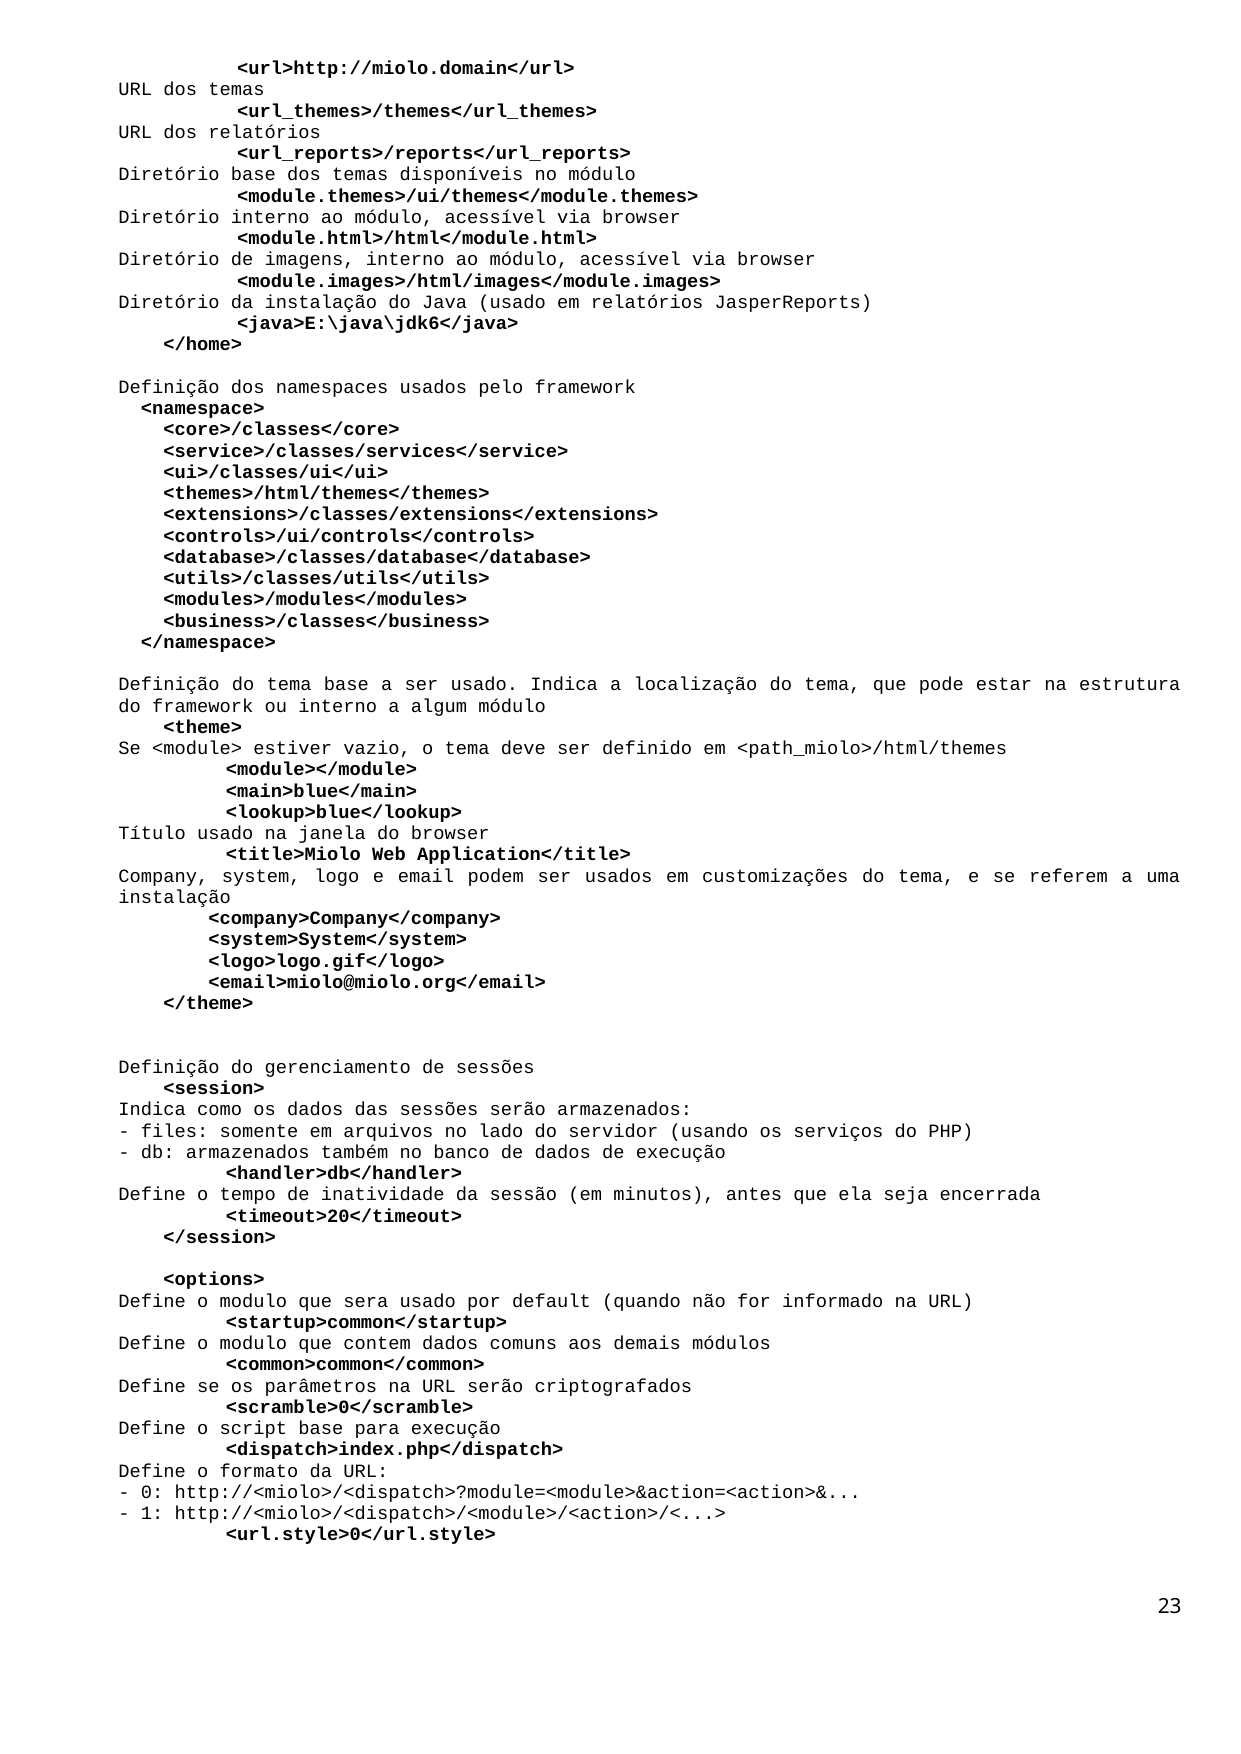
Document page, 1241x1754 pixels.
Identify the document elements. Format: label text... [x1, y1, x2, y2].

text <module></module> [118, 760, 1181, 782]
text Define o tempo de inatividade da sessão (em minutos), antes que ela seja encerrada [118, 1185, 1181, 1207]
text <company>Company</company> [118, 909, 1181, 930]
text <service>/classes/services</service> [118, 442, 1181, 463]
text <main>blue</main> [118, 782, 1181, 803]
text <business>/classes</business> [118, 612, 1181, 633]
text <url.style>0</url.style> [118, 1525, 1181, 1547]
text - 0: http://<miolo>/<dispatch>?module=<module>&action=<action>&... [118, 1483, 1181, 1504]
text <java>E:\java\jdk6</java> [118, 314, 1181, 335]
text <themes>/html/themes</themes> [118, 484, 1181, 505]
text - db: armazenados também no banco de dados de execução [118, 1143, 1181, 1164]
text <system>System</system> [118, 930, 1181, 952]
text <lookup>blue</lookup> [118, 803, 1181, 824]
text <namespace> [118, 399, 1181, 420]
text </home> [118, 335, 1181, 357]
text Se <module> estiver vazio, o tema deve ser definido em <path_miolo>/html/themes [118, 739, 1181, 760]
text Indica como os dados das sessões serão armazenados: [118, 1100, 1181, 1122]
text Título usado na janela do browser [118, 824, 1181, 845]
text <modules>/modules</modules> [118, 590, 1181, 612]
text <startup>common</startup> [118, 1313, 1181, 1334]
text Define o modulo que contem dados comuns aos demais módulos [118, 1334, 1181, 1355]
text <ui>/classes/ui</ui> [118, 463, 1181, 484]
text Diretório base dos temas disponíveis no módulo [118, 165, 1181, 187]
text </namespace> [118, 633, 1181, 654]
text <scramble>0</scramble> [118, 1398, 1181, 1419]
text <title>Miolo Web Application</title> [118, 845, 1181, 867]
text <database>/classes/database</database> [118, 548, 1181, 569]
text Definição do tema base a ser usado. Indica a localização do tema, que pode estar na estrutura do framework ou interno a algum módulo [118, 675, 1181, 718]
text Define o script base para execução [118, 1419, 1181, 1440]
text - 1: http://<miolo>/<dispatch>/<module>/<action>/<...> [118, 1504, 1181, 1525]
text <core>/classes</core> [118, 420, 1181, 442]
text Diretório da instalação do Java (usado em relatórios JasperReports) [118, 293, 1181, 314]
text Define o formato da URL: [118, 1462, 1181, 1483]
text <url_reports>/reports</url_reports> [118, 144, 1181, 165]
text <extensions>/classes/extensions</extensions> [118, 505, 1181, 527]
text <session> [118, 1079, 1181, 1100]
text Company, system, logo e email podem ser usados em customizações do tema, e se referem a uma instalação [118, 867, 1181, 909]
text <url_themes>/themes</url_themes> [118, 102, 1181, 123]
text <controls>/ui/controls</controls> [118, 527, 1181, 548]
text <common>common</common> [118, 1355, 1181, 1377]
text </theme> [118, 994, 1181, 1015]
text <handler>db</handler> [118, 1164, 1181, 1185]
text Define se os parâmetros na URL serão criptografados [118, 1377, 1181, 1398]
text - files: somente em arquivos no lado do servidor (usando os serviços do PHP) [118, 1122, 1181, 1143]
text Diretório de imagens, interno ao módulo, acessível via browser [118, 250, 1181, 272]
text <timeout>20</timeout> [118, 1207, 1181, 1228]
text Definição do gerenciamento de sessões [118, 1058, 1181, 1079]
text <module.images>/html/images</module.images> [118, 272, 1181, 293]
text <dispatch>index.php</dispatch> [118, 1440, 1181, 1462]
text </session> [118, 1228, 1181, 1249]
text <email>miolo@miolo.org</email> [118, 973, 1181, 994]
text Diretório interno ao módulo, acessível via browser [118, 208, 1181, 229]
text <options> [118, 1270, 1181, 1292]
text <logo>logo.gif</logo> [118, 952, 1181, 973]
text <url>http://miolo.domain</url> [118, 59, 1181, 80]
text Define o modulo que sera usado por default (quando não for informado na URL) [118, 1292, 1181, 1313]
text URL dos temas [118, 80, 1181, 102]
text <theme> [118, 718, 1181, 739]
text <utils>/classes/utils</utils> [118, 569, 1181, 590]
text Definição dos namespaces usados pelo framework [118, 378, 1181, 399]
text <module.themes>/ui/themes</module.themes> [118, 187, 1181, 208]
text URL dos relatórios [118, 123, 1181, 144]
text <module.html>/html</module.html> [118, 229, 1181, 250]
